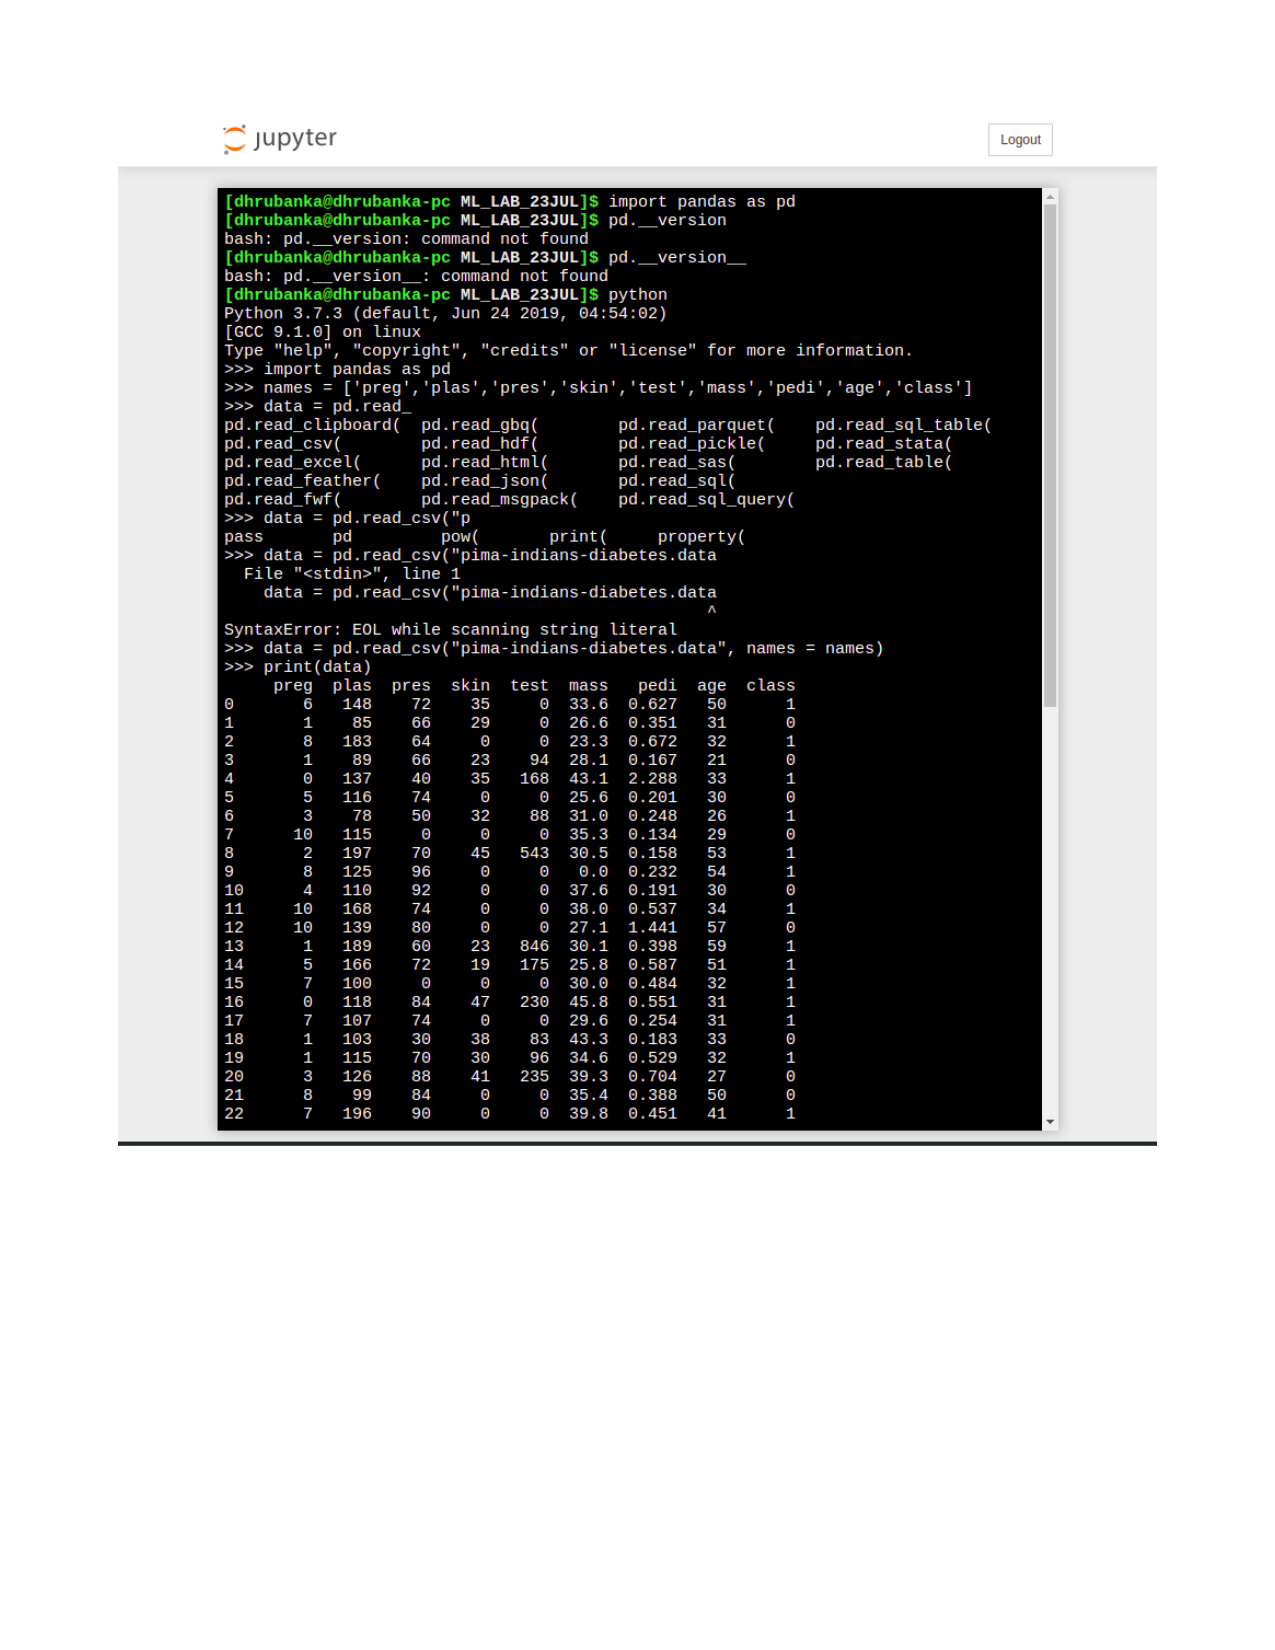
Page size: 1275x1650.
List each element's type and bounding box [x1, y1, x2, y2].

picture [118, 118, 1157, 1146]
